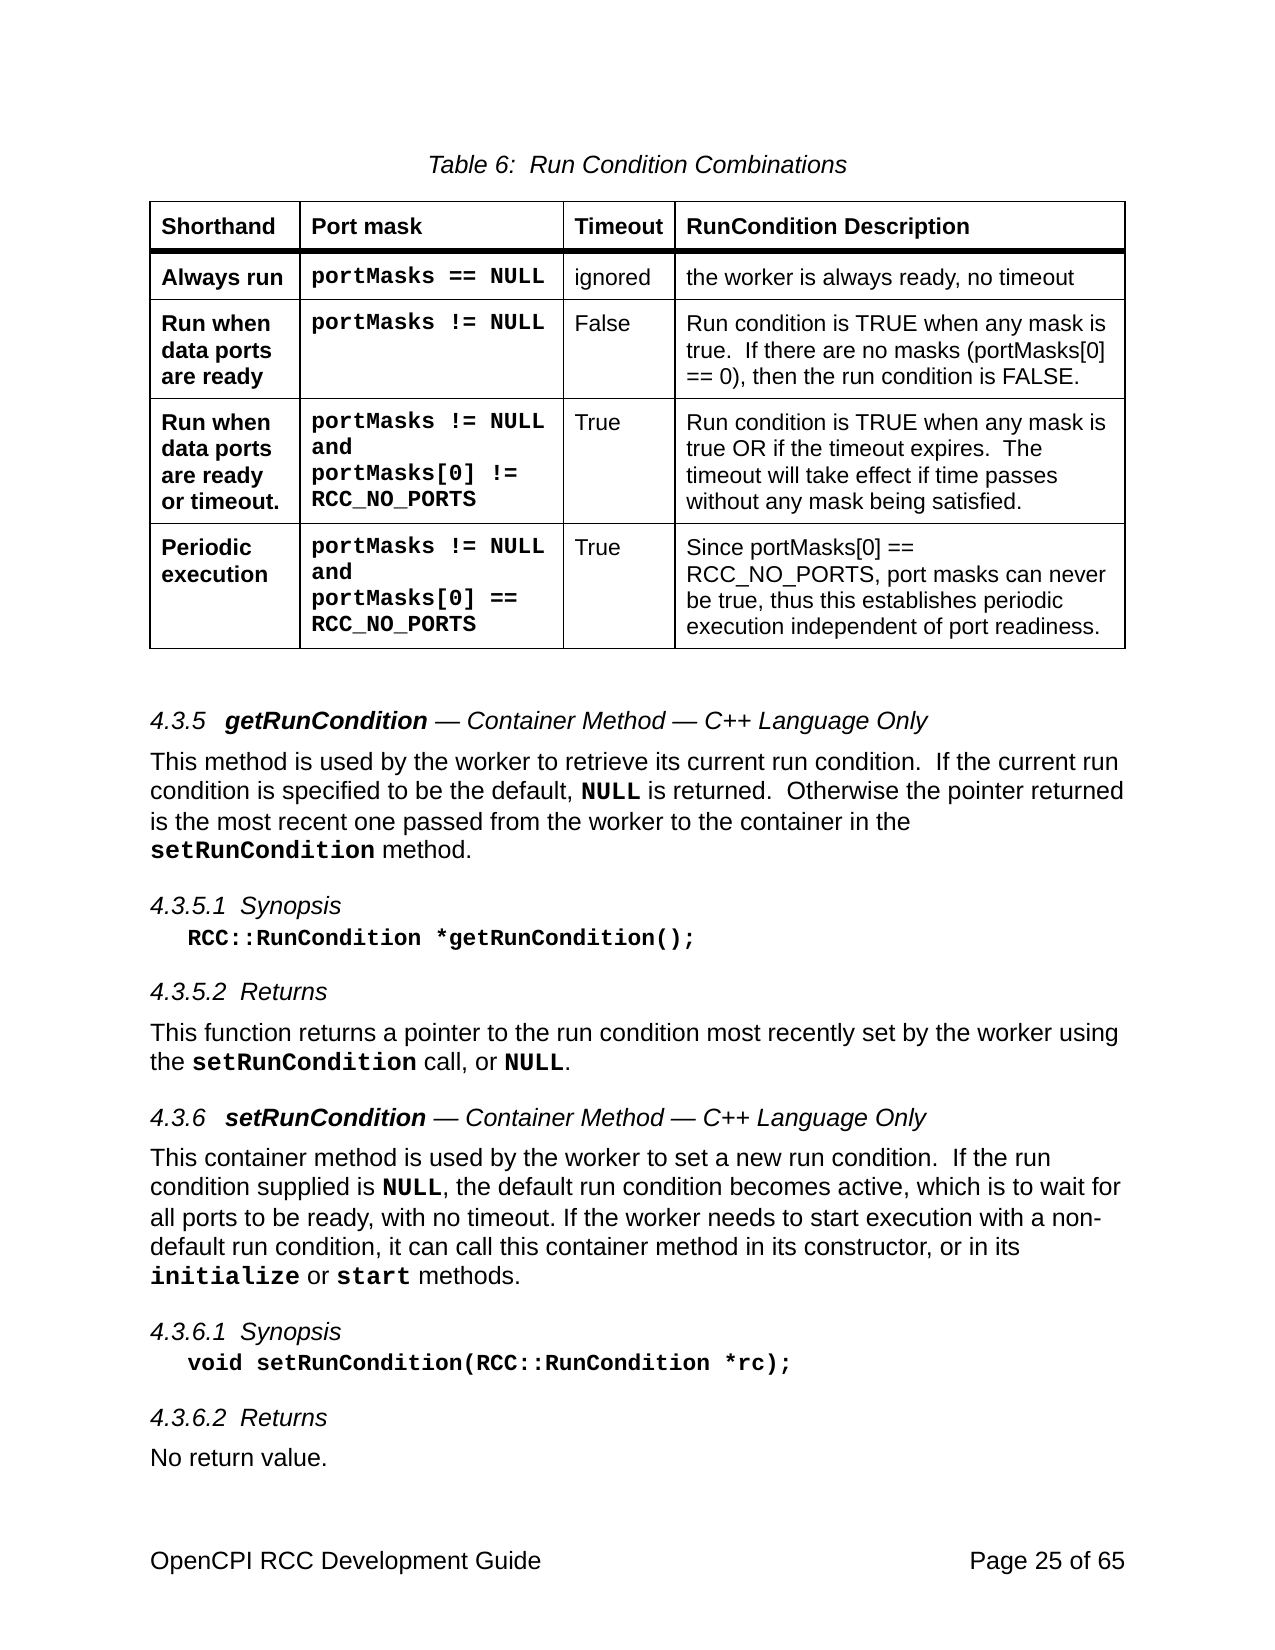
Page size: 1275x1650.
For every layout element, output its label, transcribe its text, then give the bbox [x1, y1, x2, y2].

subtitle Synopsis [150, 1317, 1125, 1345]
text This function returns a pointer to the run condition most recently set by the worker using the setRunCondition call, or NULL. [150, 1018, 1125, 1078]
table_header Timeout [564, 202, 674, 247]
table_header RunCondition Description [676, 202, 1124, 247]
subtitle getRunCondition — Container Method — C++ Language Only [150, 706, 1125, 735]
table_cell portMasks != NULL [301, 300, 563, 398]
text This method is used by the worker to retrieve its current run condition. If the current run condition is specified to be the default, NULL is returned. Otherwise the pointer returned is the most recent one passed from the worker to the container in the setRunCondition method. [150, 747, 1125, 866]
table_cell portMasks != NULL and portMasks[0] == RCC_NO_PORTS [301, 524, 563, 648]
table_cell the worker is always ready, no timeout [676, 254, 1124, 299]
table_header Port mask [301, 202, 563, 247]
text void setRunCondition(RCC::RunCondition *rc); [187, 1352, 1125, 1377]
table_cell Always run [151, 254, 299, 299]
table_cell portMasks != NULL and portMasks[0] != RCC_NO_PORTS [301, 399, 563, 523]
table_cell Since portMasks[0] == RCC_NO_PORTS, port masks can never be true, thus this establishes periodic execution independent of port readiness. [676, 524, 1124, 648]
table_header Shorthand [151, 202, 299, 247]
table_cell ignored [564, 254, 674, 299]
table_cell Periodic execution [151, 524, 299, 648]
table_cell Run condition is TRUE when any mask is true. If there are no masks (portMasks[0] == 0), then the run condition is FALSE. [676, 300, 1124, 398]
table_cell Run when data ports are ready or timeout. [151, 399, 299, 523]
table_cell Run condition is TRUE when any mask is true OR if the timeout expires. The timeout will take effect if time passes without any mask being satisfied. [676, 399, 1124, 523]
text This container method is used by the worker to set a new run condition. If the run condition supplied is NULL, the default run condition becomes active, which is to wait for all ports to be ready, with no timeout. If the worker needs to start execution with a non-default run condition, it can call this container method in its constructor, or in its initialize or start methods. [150, 1143, 1125, 1292]
subtitle Returns [150, 1402, 1125, 1431]
text Table 6: Run Condition Combinations [150, 150, 1125, 179]
text No return value. [150, 1443, 1125, 1472]
subtitle Synopsis [150, 891, 1125, 920]
table_cell True [564, 399, 674, 523]
text RCC::RunCondition *getRunCondition(); [187, 926, 1125, 952]
table_cell Run when data ports are ready [151, 300, 299, 398]
table_cell True [564, 524, 674, 648]
table_cell False [564, 300, 674, 398]
subtitle Returns [150, 977, 1125, 1006]
subtitle setRunCondition — Container Method — C++ Language Only [150, 1103, 1125, 1131]
table_cell portMasks == NULL [301, 254, 563, 299]
